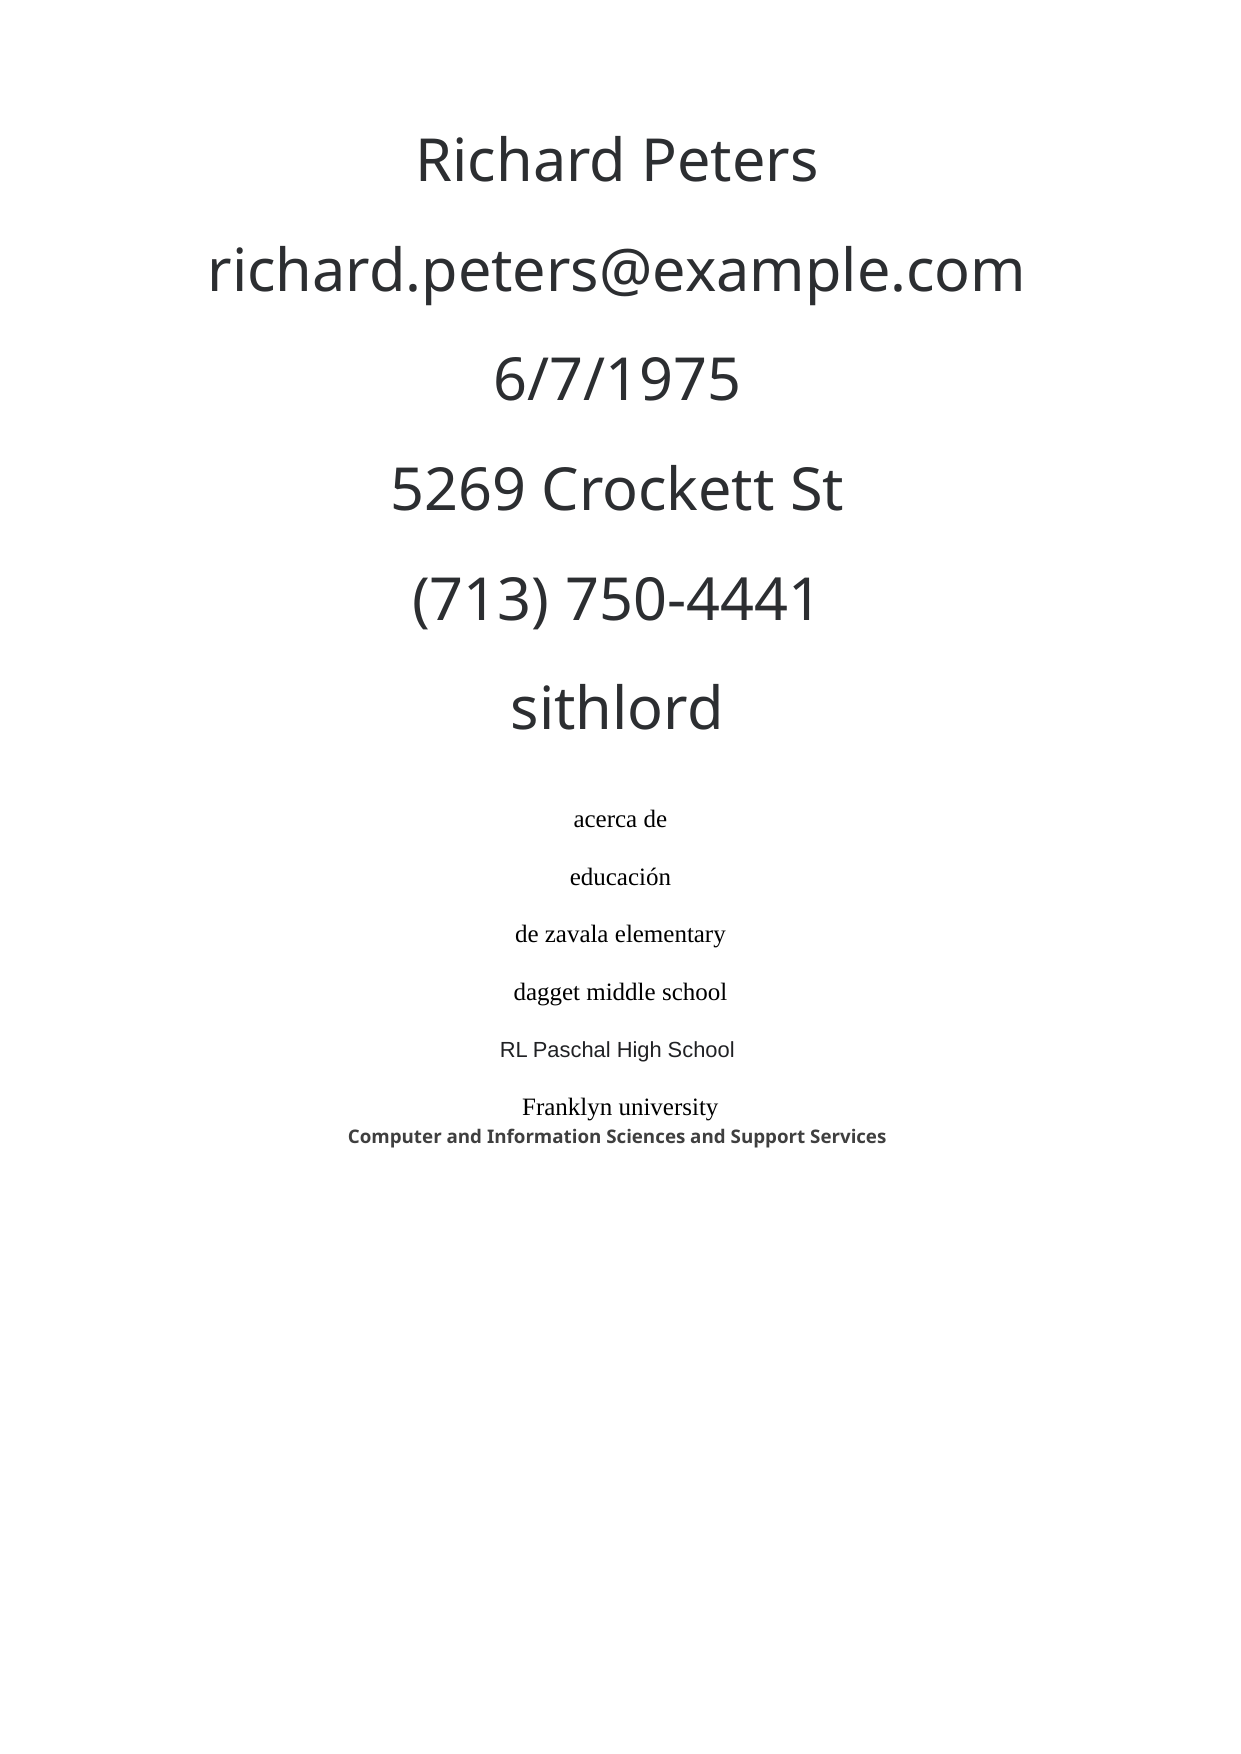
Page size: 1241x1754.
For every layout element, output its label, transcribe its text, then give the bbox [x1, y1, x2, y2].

text RL Paschal High School [118, 1034, 1122, 1063]
text 5269 Crockett St [118, 447, 1122, 528]
text 6/7/1975 [118, 337, 1122, 418]
text Franklyn university [118, 1092, 1122, 1121]
text sithlord [118, 666, 1122, 747]
text de zavala elementary [118, 919, 1122, 948]
text (713) 750-4441 [118, 556, 1122, 637]
text dagget middle school [118, 977, 1122, 1006]
text richard.peters@example.com [118, 228, 1122, 308]
text Computer and Information Sciences and Support Services [118, 1121, 1122, 1149]
text Richard Peters [118, 118, 1122, 199]
text acerca de [118, 804, 1122, 833]
text educación [118, 862, 1122, 891]
